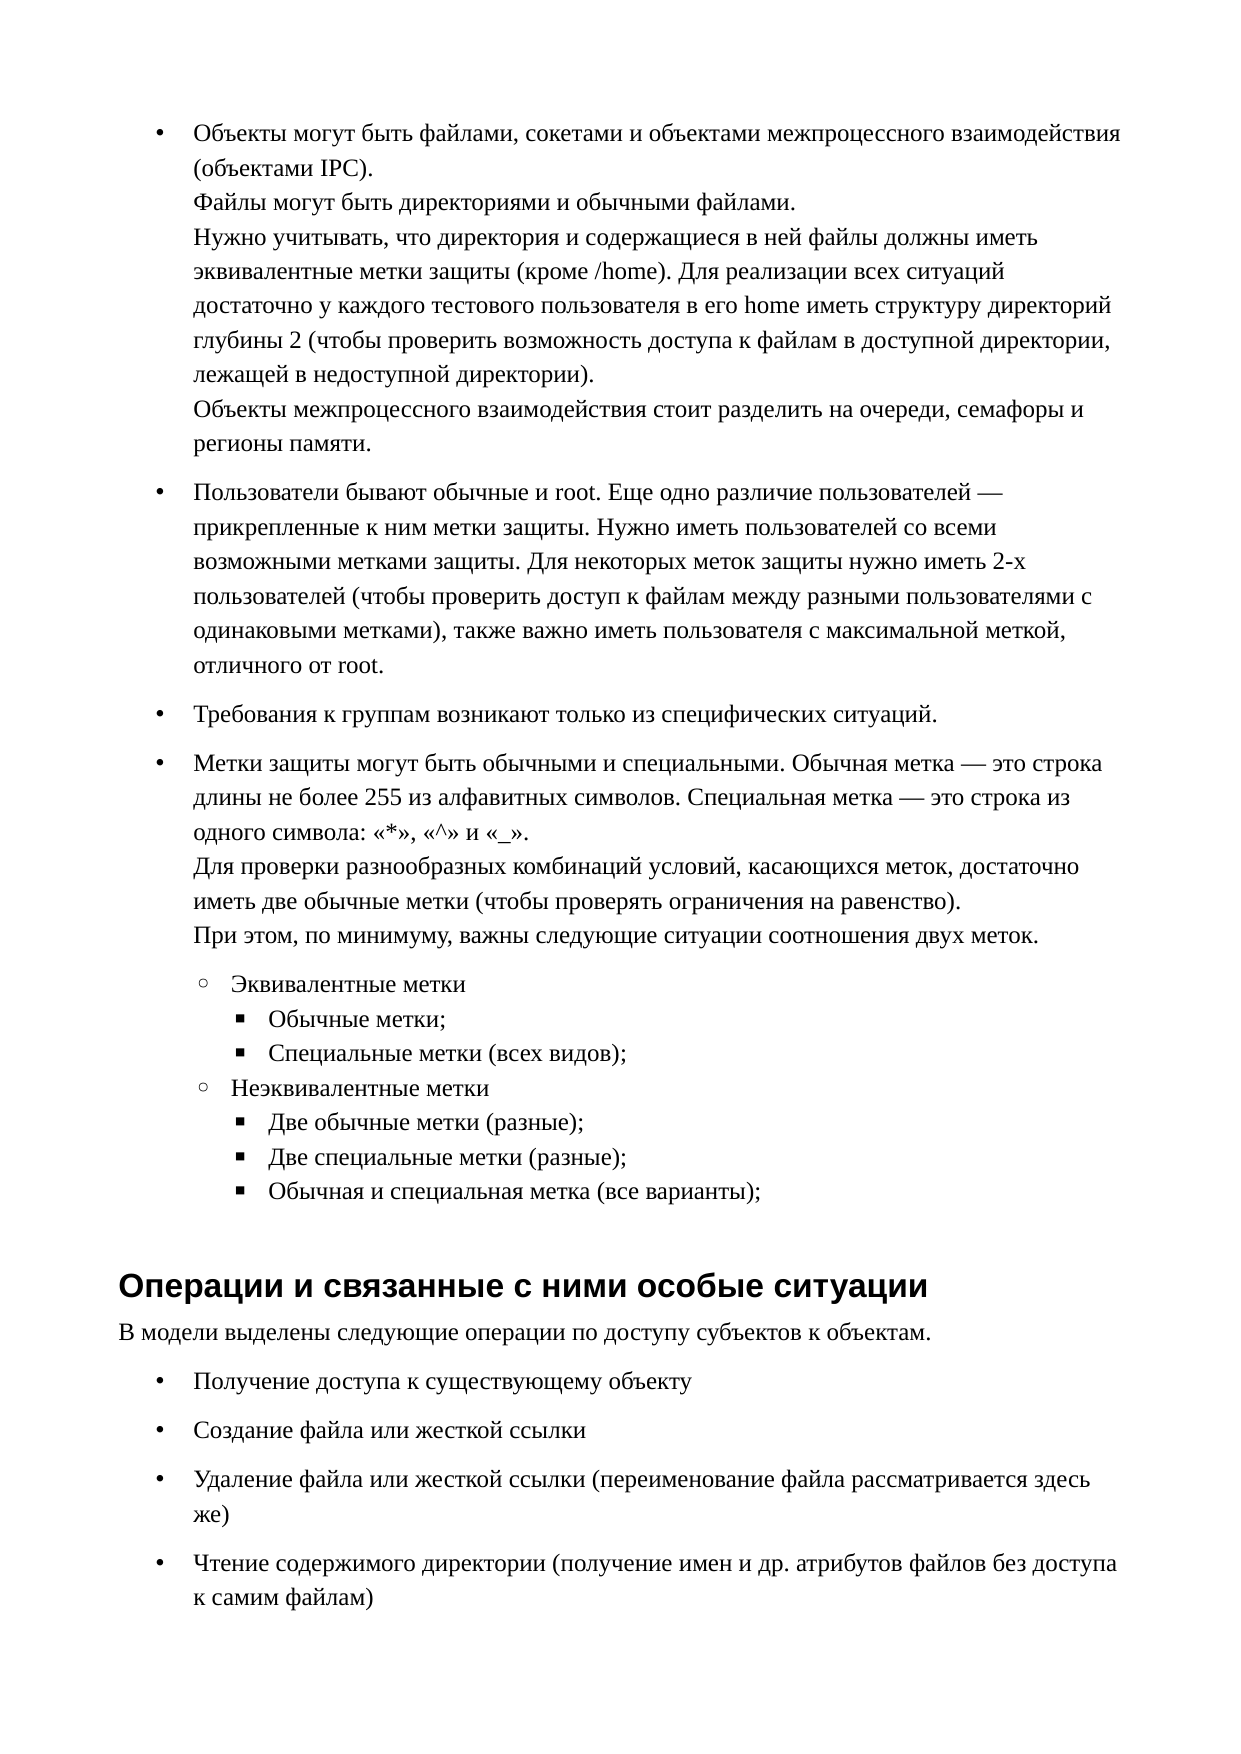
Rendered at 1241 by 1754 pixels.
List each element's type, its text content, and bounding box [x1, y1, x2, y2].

list Две специальные метки (разные); [231, 1142, 1122, 1171]
list Обычные метки; [231, 1004, 1122, 1033]
list Требования к группам возникают только из специфических ситуаций. [156, 699, 1122, 728]
list Две обычные метки (разные); [231, 1107, 1122, 1136]
list Метки защиты могут быть обычными и специальными. Обычная метка — это строка длины не более 255 из алфавитных символов. Специальная метка — это строка из одного символа: «*», «^» и «_». Для проверки разнообразных комбинаций условий, касающихся меток, достаточно иметь две обычные метки (чтобы проверять ограничения на равенство). При этом, по минимуму, важны следующие ситуации соотношения двух меток. [156, 748, 1122, 949]
list Специальные метки (всех видов); [231, 1038, 1122, 1067]
list Получение доступа к существующему объекту [156, 1366, 1122, 1395]
list Объекты могут быть файлами, сокетами и объектами межпроцессного взаимодействия (объектами IPC). Файлы могут быть директориями и обычными файлами. Нужно учитывать, что директория и содержащиеся в ней файлы должны иметь эквивалентные метки защиты (кроме /home). Для реализации всех ситуаций достаточно у каждого тестового пользователя в его home иметь структуру директорий глубины 2 (чтобы проверить возможность доступа к файлам в доступной директории, лежащей в недоступной директории). Объекты межпроцессного взаимодействия стоит разделить на очереди, семафоры и регионы памяти. [156, 118, 1122, 457]
list Эквивалентные метки [193, 969, 1122, 998]
list Пользователи бывают обычные и root. Еще одно различие пользователей — прикрепленные к ним метки защиты. Нужно иметь пользователей со всеми возможными метками защиты. Для некоторых меток защиты нужно иметь 2-х пользователей (чтобы проверить доступ к файлам между разными пользователями с одинаковыми метками), также важно иметь пользователя с максимальной меткой, отличного от root. [156, 477, 1122, 679]
list Обычная и специальная метка (все варианты); [231, 1176, 1122, 1205]
subtitle Операции и связанные с ними особые ситуации [118, 1266, 1122, 1305]
list Неэквивалентные метки [193, 1073, 1122, 1102]
list Чтение содержимого директории (получение имен и др. атрибутов файлов без доступа к самим файлам) [156, 1548, 1122, 1611]
text В модели выделены следующие операции по доступу субъектов к объектам. [118, 1317, 1122, 1346]
list Удаление файла или жесткой ссылки (переименование файла рассматривается здесь же) [156, 1464, 1122, 1528]
list Создание файла или жесткой ссылки [156, 1415, 1122, 1444]
